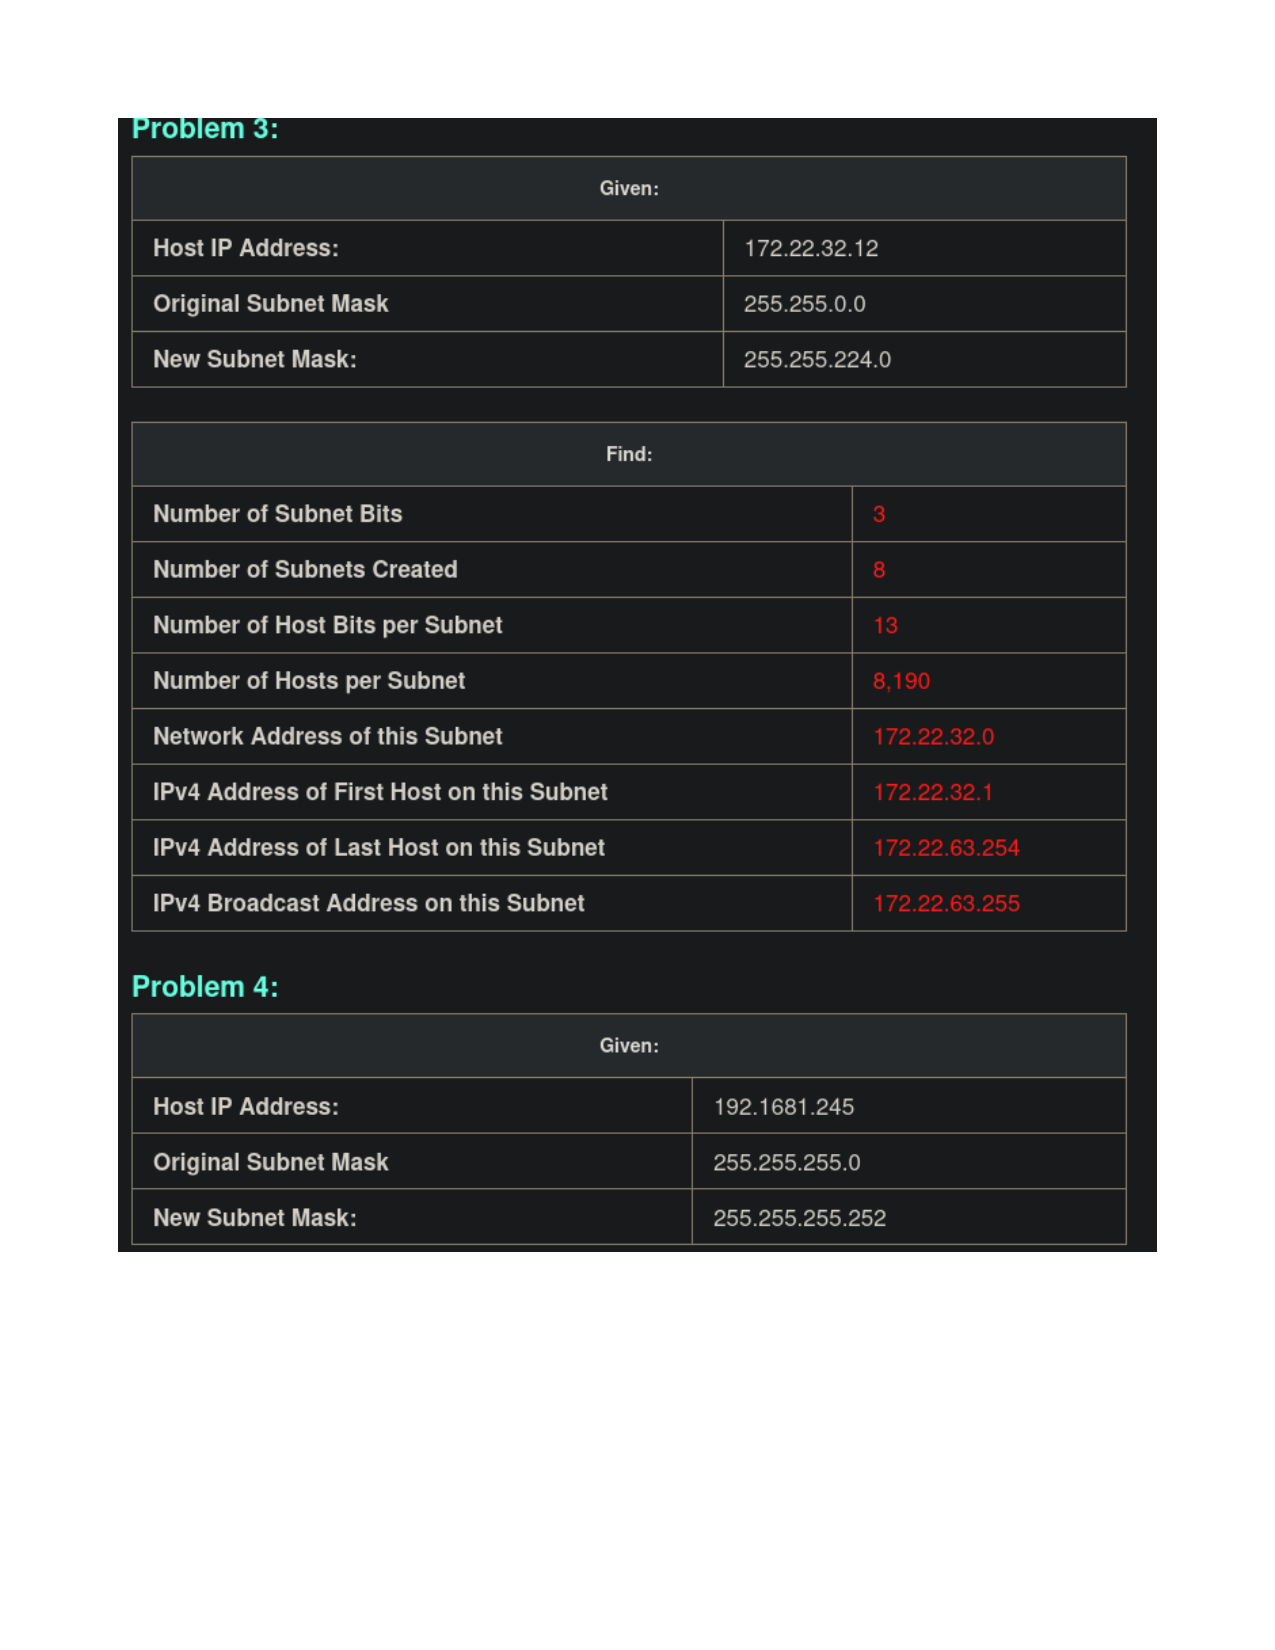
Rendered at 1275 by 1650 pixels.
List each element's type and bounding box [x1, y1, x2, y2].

picture [118, 118, 1157, 1252]
